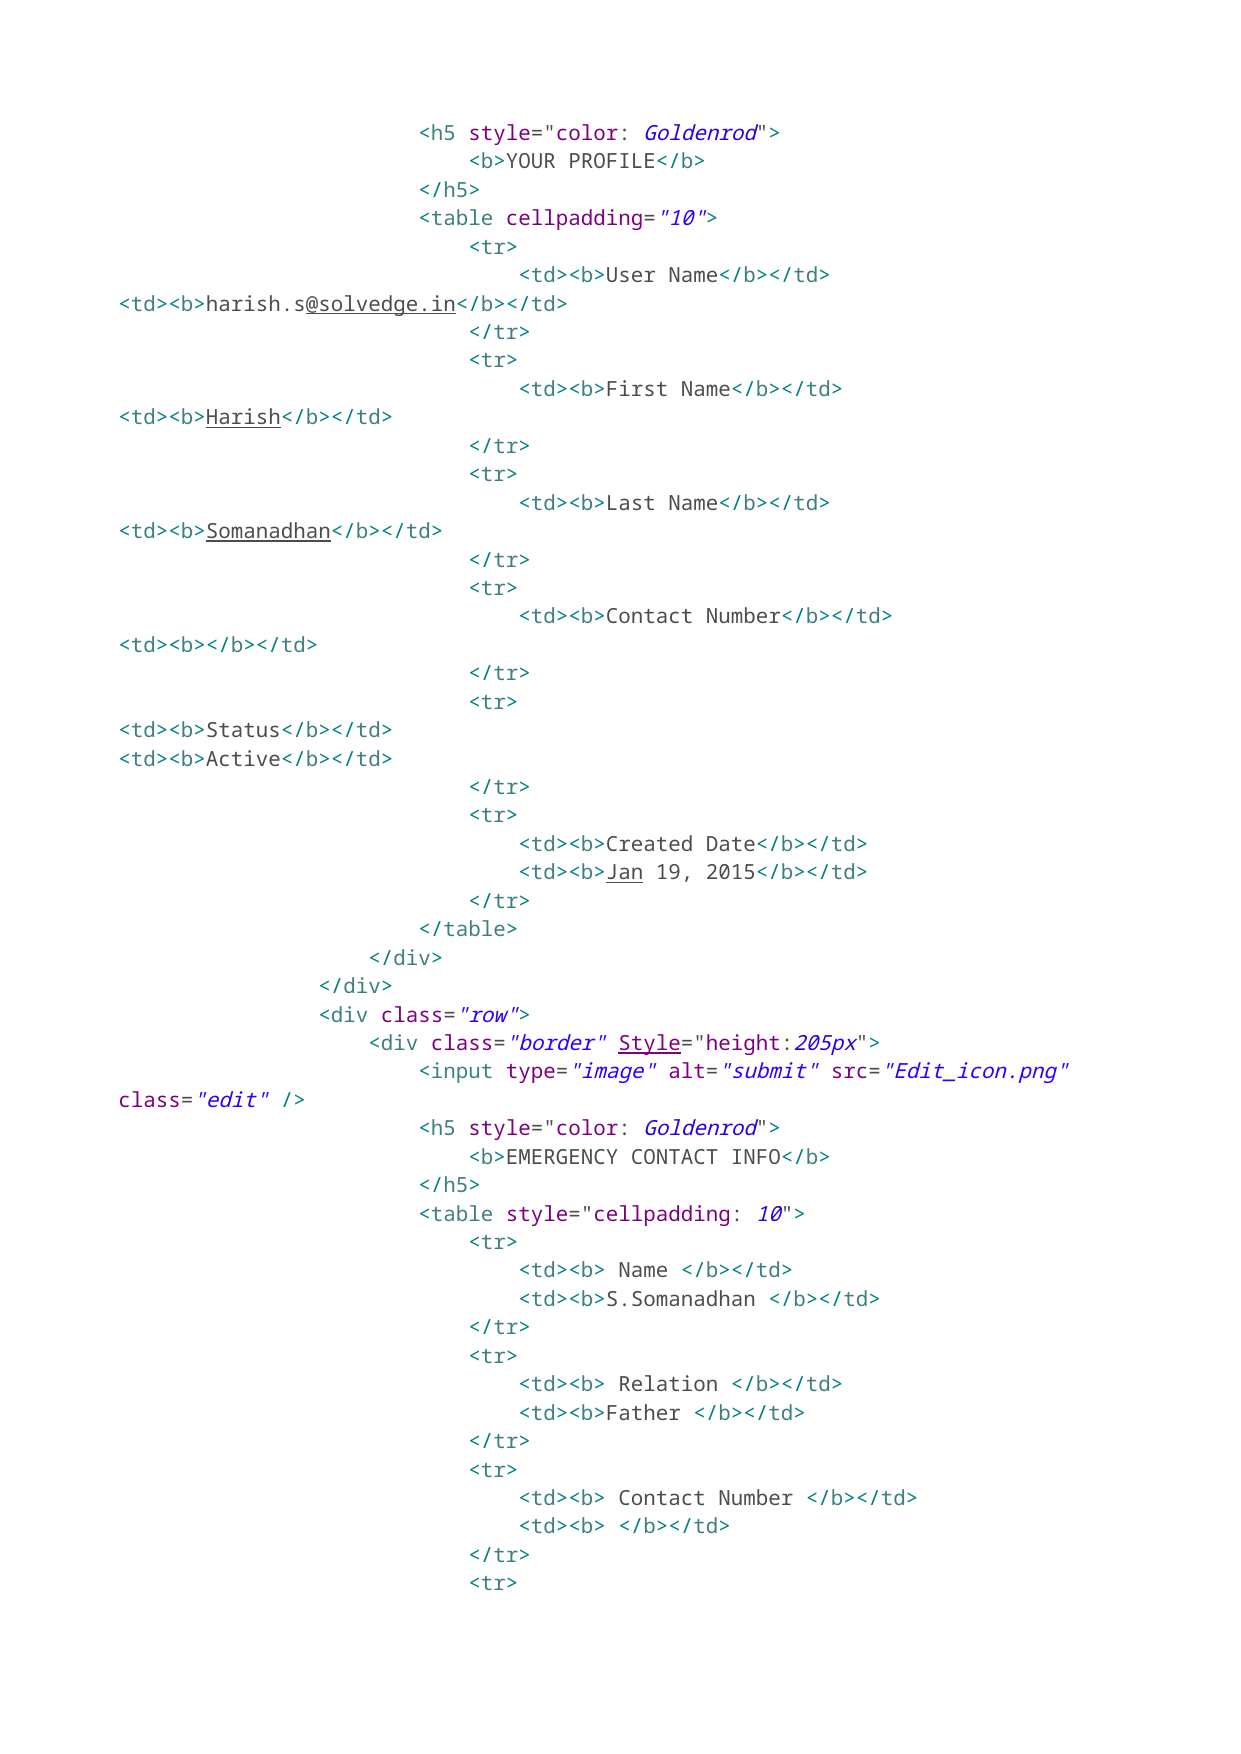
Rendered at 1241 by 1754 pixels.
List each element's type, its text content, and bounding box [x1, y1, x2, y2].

text <tr> [118, 1568, 1122, 1597]
text <tr> [118, 1227, 1122, 1256]
text </div> [118, 943, 1122, 971]
text <div class="border" Style="height:205px"> [118, 1028, 1122, 1057]
text <tr> [118, 232, 1122, 260]
text <input type="image" alt="submit" src="Edit_icon.png" class="edit" /> [118, 1057, 1122, 1113]
text <td><b> </b></td> [118, 1512, 1122, 1540]
text <td><b>Somanadhan</b></td> [118, 516, 1122, 545]
text <td><b> Contact Number </b></td> [118, 1483, 1122, 1512]
text </tr> [118, 545, 1122, 573]
text <td><b>Status</b></td> [118, 715, 1122, 744]
text <td><b>First Name</b></td> [118, 374, 1122, 402]
text <td><b>Contact Number</b></td> [118, 602, 1122, 630]
text <tr> [118, 1341, 1122, 1369]
text </h5> [118, 1170, 1122, 1199]
text <td><b> Name </b></td> [118, 1256, 1122, 1284]
text <td><b>Harish</b></td> [118, 402, 1122, 431]
text <tr> [118, 1455, 1122, 1483]
text <div class="row"> [118, 1000, 1122, 1028]
text </tr> [118, 317, 1122, 346]
text <td><b>Jan 19, 2015</b></td> [118, 857, 1122, 886]
text <td><b>User Name</b></td> [118, 260, 1122, 289]
text <td><b>harish.s@solvedge.in</b></td> [118, 289, 1122, 317]
text </tr> [118, 1426, 1122, 1455]
text <td><b>S.Somanadhan </b></td> [118, 1284, 1122, 1312]
text <tr> [118, 346, 1122, 374]
text <b>YOUR PROFILE</b> [118, 147, 1122, 175]
text <h5 style="color: Goldenrod"> [118, 1113, 1122, 1142]
text </tr> [118, 886, 1122, 914]
text </tr> [118, 1540, 1122, 1568]
text <td><b>Active</b></td> [118, 744, 1122, 772]
text </tr> [118, 431, 1122, 459]
text <table cellpadding="10"> [118, 203, 1122, 232]
text <td><b> Relation </b></td> [118, 1369, 1122, 1398]
text <table style="cellpadding: 10"> [118, 1199, 1122, 1227]
text </tr> [118, 772, 1122, 801]
text </h5> [118, 175, 1122, 203]
text <td><b></b></td> [118, 630, 1122, 658]
text </tr> [118, 658, 1122, 687]
text <tr> [118, 459, 1122, 488]
text </tr> [118, 1312, 1122, 1341]
text <tr> [118, 687, 1122, 715]
text <td><b>Last Name</b></td> [118, 488, 1122, 516]
text <b>EMERGENCY CONTACT INFO</b> [118, 1142, 1122, 1170]
text <tr> [118, 573, 1122, 602]
text <td><b>Father </b></td> [118, 1398, 1122, 1426]
text </div> [118, 971, 1122, 1000]
text <td><b>Created Date</b></td> [118, 829, 1122, 857]
text </table> [118, 914, 1122, 943]
text <tr> [118, 801, 1122, 829]
text <h5 style="color: Goldenrod"> [118, 118, 1122, 147]
